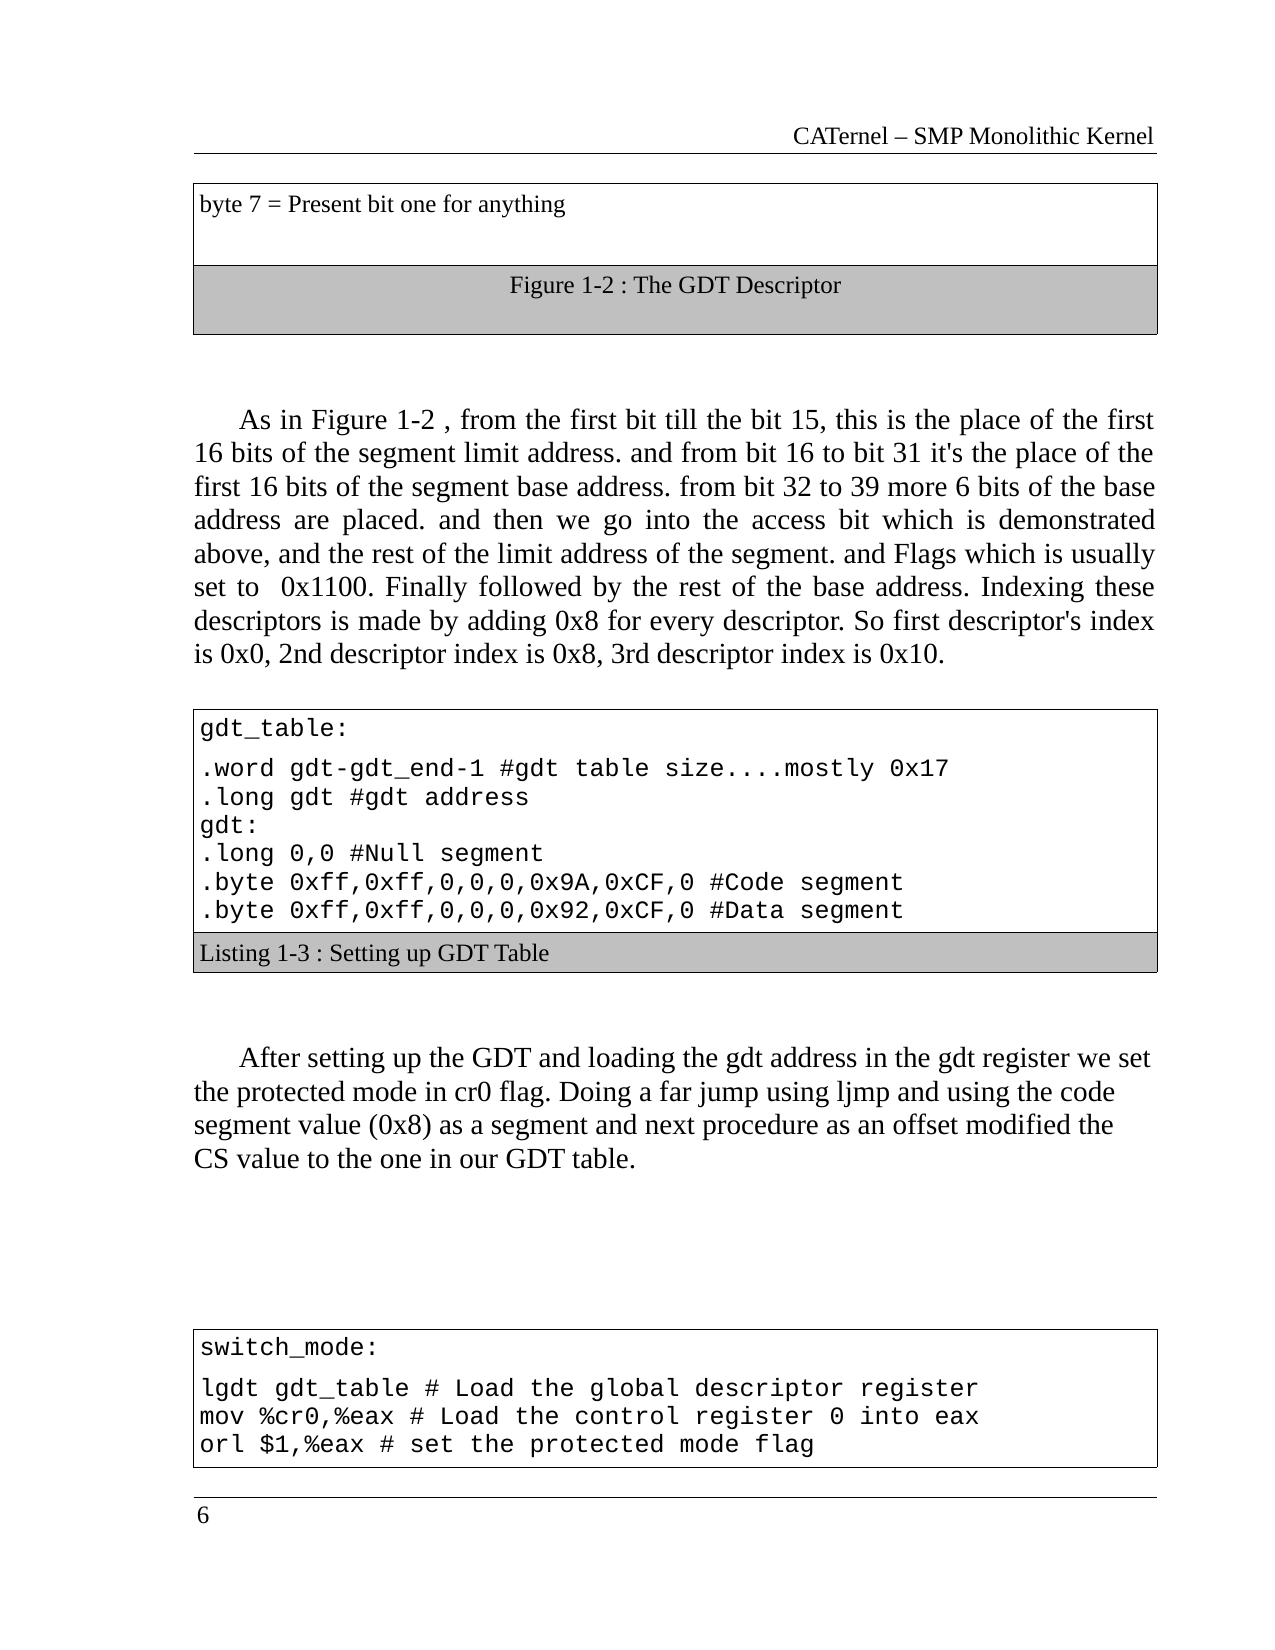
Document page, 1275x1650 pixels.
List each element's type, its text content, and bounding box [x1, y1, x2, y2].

table_header switch_mode: lgdt gdt_table # Load the global descriptor register mov %cr0,%eax # Load the control register 0 into eax orl $1,%eax # set the protected mode flag [194, 1330, 1157, 1467]
text As in Figure 1-2 , from the first bit till the bit 15, this is the place of the first 16 bits of the segment limit address. and from bit 16 to bit 31 it's the place of the first 16 bits of the segment base address. from bit 32 to 39 more 6 bits of the base address are placed. and then we go into the access bit which is demonstrated above, and the rest of the limit address of the segment. and Flags which is usually set to 0x1100. Finally followed by the rest of the base address. Indexing these descriptors is made by adding 0x8 for every descriptor. So first descriptor's index is 0x0, 2nd descriptor index is 0x8, 3rd descriptor index is 0x10. [193, 402, 1157, 670]
table_cell byte 7 = Present bit one for anything [194, 184, 1157, 264]
table_cell Figure 1-2 : The GDT Descriptor [194, 266, 1157, 334]
text After setting up the GDT and loading the gdt address in the gdt register we set the protected mode in cr0 flag. Doing a far jump using ljmp and using the code segment value (0x8) as a segment and next procedure as an offset modified the CS value to the one in our GDT table. [193, 1040, 1157, 1174]
table_cell Listing 1-3 : Setting up GDT Table [194, 933, 1157, 972]
table_header gdt_table: .word gdt-gdt_end-1 #gdt table size....mostly 0x17 .long gdt #gdt address gdt: .long 0,0 #Null segment .byte 0xff,0xff,0,0,0,0x9A,0xCF,0 #Code segment .byte 0xff,0xff,0,0,0,0x92,0xCF,0 #Data segment [194, 710, 1157, 932]
